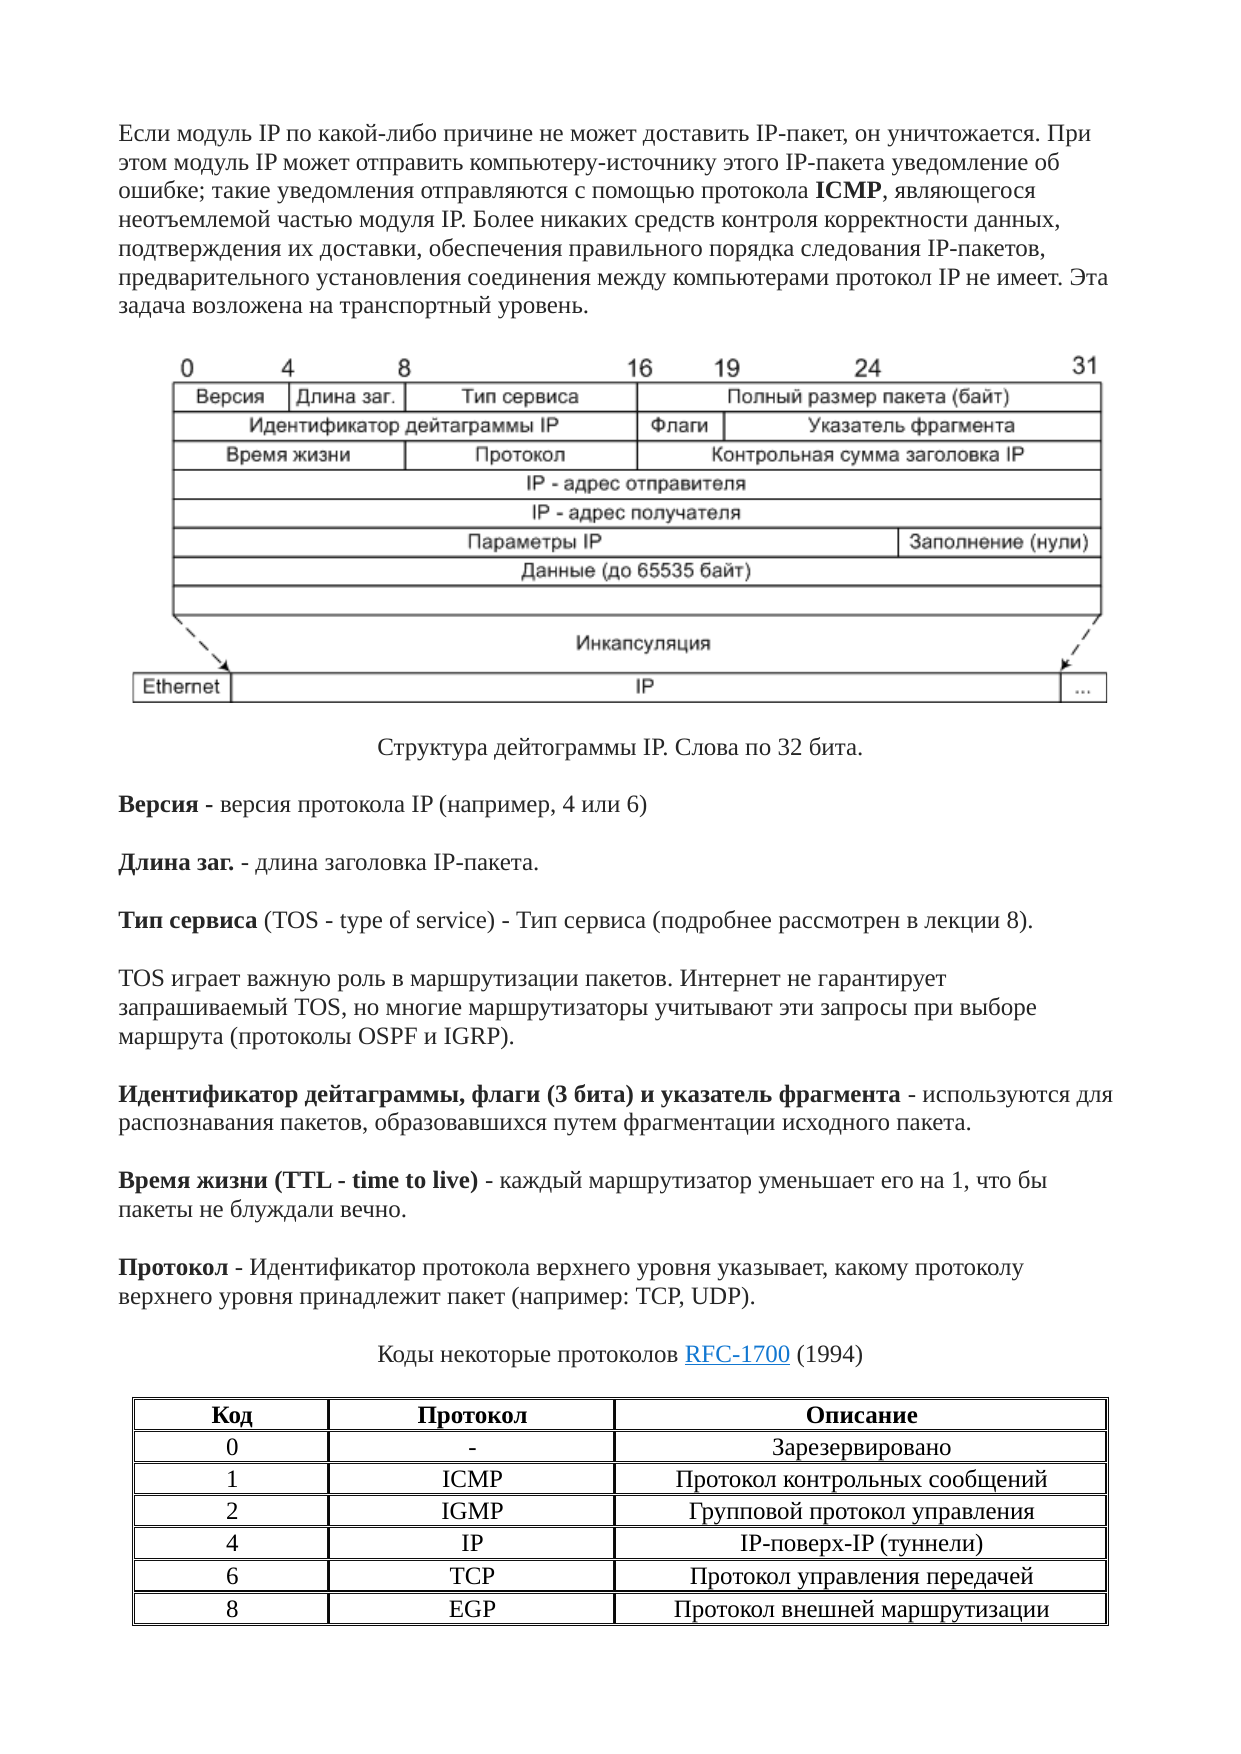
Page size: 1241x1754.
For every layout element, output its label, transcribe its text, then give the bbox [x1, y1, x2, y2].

table_cell TCP [330, 1561, 613, 1590]
table_cell Протокол управления передачей [616, 1561, 1105, 1590]
text Версия - версия протокола IP (например, 4 или 6) [118, 789, 1122, 818]
table_cell 6 [135, 1561, 327, 1590]
text Если модуль IP по какой-либо причине не может доставить IP-пакет, он уничтожается. При этом модуль IP может отправить компьютеру-источнику этого IP-пакета уведомление об ошибке; такие уведомления отправляются с помощью протокола ICMP, являющегося неотъемлемой частью модуля IP. Более никаких средств контроля корректности данных, подтверждения их доставки, обеспечения правильного порядка следования IP-пакетов, предварительного установления соединения между компьютерами протокол IP не имеет. Эта задача возложена на транспортный уровень. [118, 118, 1122, 319]
table_header Код [135, 1400, 327, 1429]
table_cell Зарезервировано [616, 1432, 1105, 1461]
text TOS играет важную роль в маршрутизации пакетов. Интернет не гарантирует запрашиваемый TOS, но многие маршрутизаторы учитывают эти запросы при выборе маршрута (протоколы OSPF и IGRP). [118, 963, 1122, 1049]
table_cell IP-поверх-IP (туннели) [616, 1528, 1105, 1557]
table_cell 1 [135, 1464, 327, 1493]
table_cell Групповой протокол управления [616, 1496, 1105, 1524]
table_cell - [330, 1432, 613, 1461]
text Идентификатор дейтаграммы, флаги (3 бита) и указатель фрагмента - используются для распознавания пакетов, образовавшихся путем фрагментации исходного пакета. [118, 1079, 1122, 1136]
text Длина заг. - длина заголовка IP-пакета. [118, 847, 1122, 876]
picture [132, 348, 1108, 703]
table_cell IGMP [330, 1496, 613, 1524]
text Структура дейтограммы IP. Слова по 32 бита. [118, 732, 1122, 760]
text Время жизни (TTL - time to live) - каждый маршрутизатор уменьшает его на 1, что бы пакеты не блуждали вечно. [118, 1165, 1122, 1223]
text Тип сервиса (TOS - type of service) - Тип сервиса (подробнее рассмотрен в лекции 8). [118, 905, 1122, 934]
table_cell Протокол контрольных сообщений [616, 1464, 1105, 1493]
table_cell ICMP [330, 1464, 613, 1493]
table_header Описание [616, 1400, 1105, 1429]
table_cell 2 [135, 1496, 327, 1524]
text Протокол - Идентификатор протокола верхнего уровня указывает, какому протоколу верхнего уровня принадлежит пакет (например: TCP, UDP). [118, 1252, 1122, 1309]
table_cell EGP [330, 1594, 613, 1623]
table_cell IP [330, 1528, 613, 1557]
text Коды некоторые протоколов RFC-1700 (1994) [118, 1339, 1122, 1367]
table_cell 0 [135, 1432, 327, 1461]
table_cell 4 [135, 1528, 327, 1557]
table_cell Протокол внешней маршрутизации [616, 1594, 1105, 1623]
table_cell 8 [135, 1594, 327, 1623]
table_header Протокол [330, 1400, 613, 1429]
